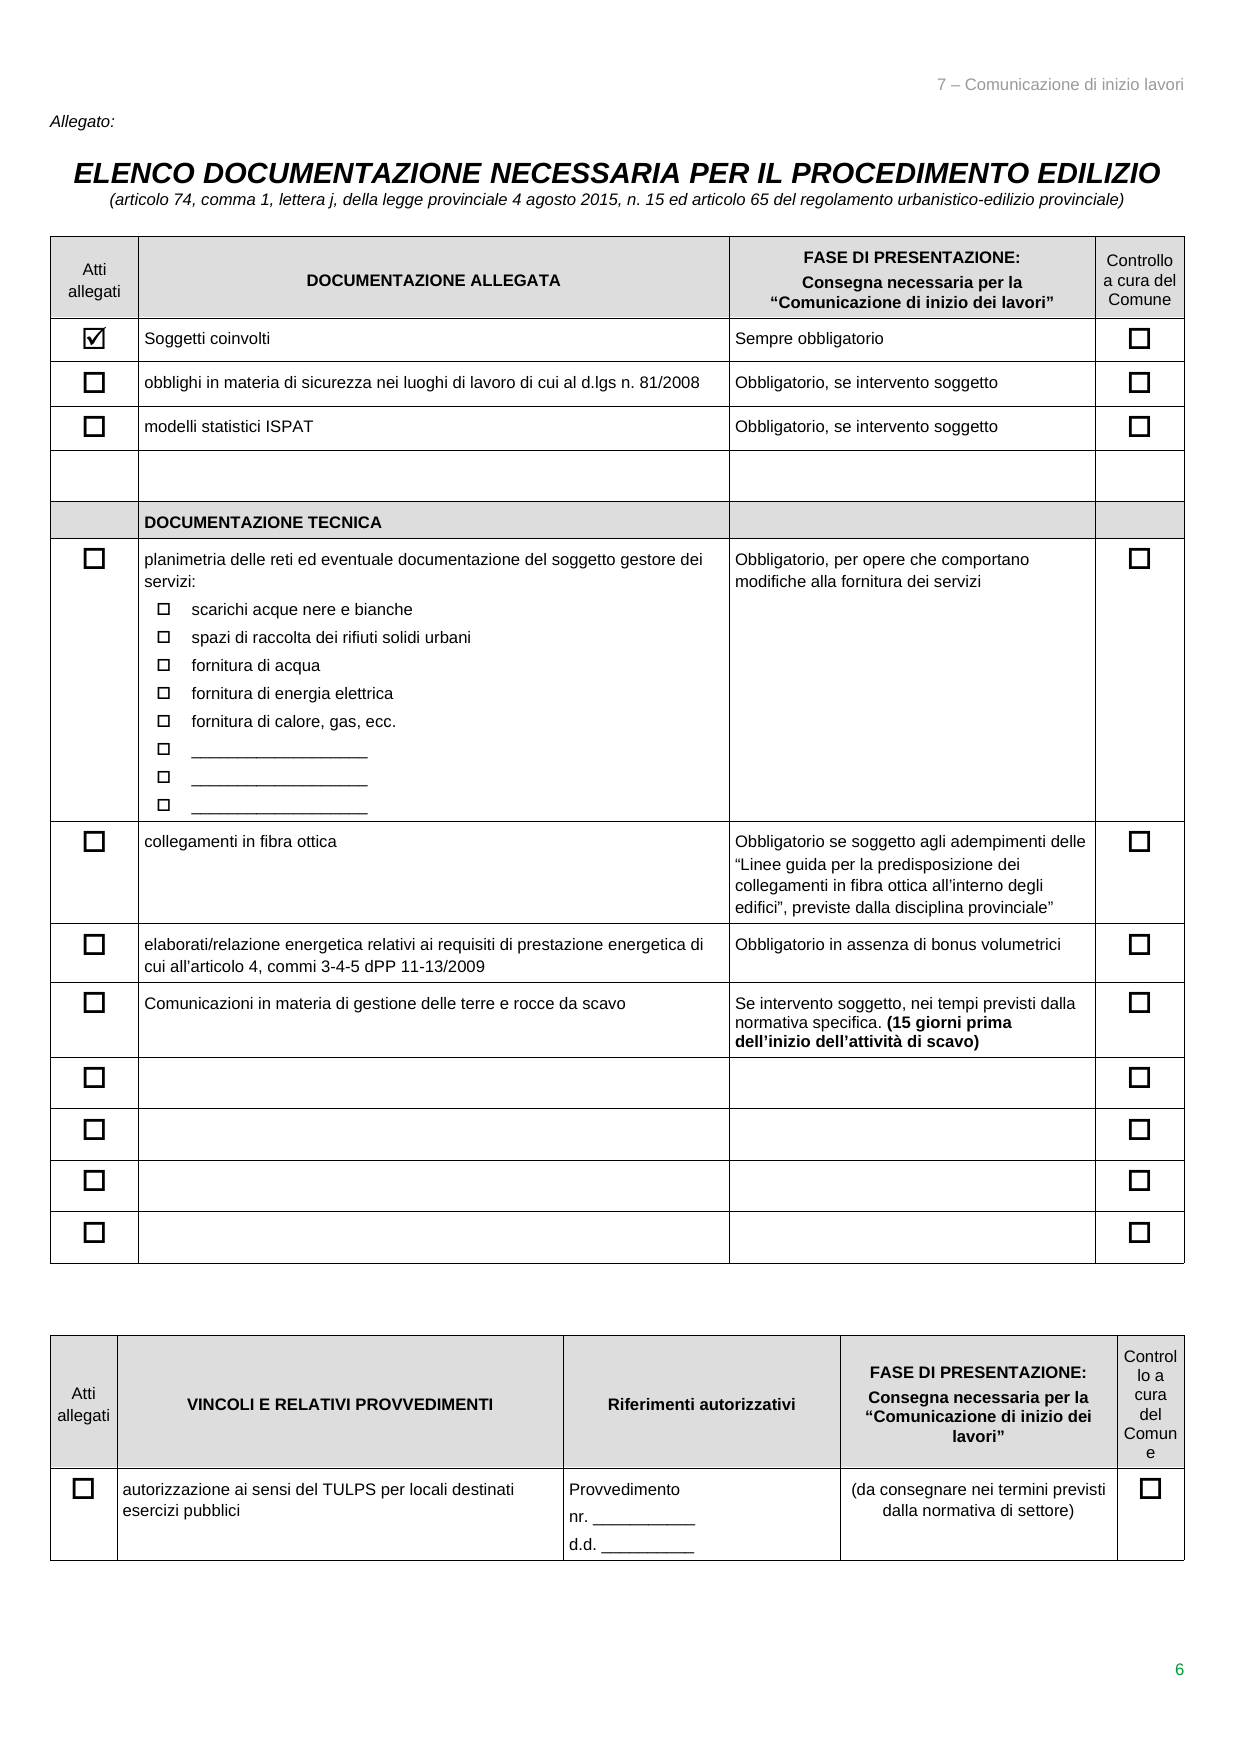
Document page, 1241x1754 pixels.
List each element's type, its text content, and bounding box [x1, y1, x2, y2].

table_cell Obbligatorio, per opere che comportano modifiche alla fornitura dei servizi [730, 539, 1095, 821]
table_header FASE DI PRESENTAZIONE: Consegna necessaria per la “Comunicazione di inizio dei lavori” [841, 1336, 1117, 1467]
table_cell DOCUMENTAZIONE TECNICA [139, 502, 729, 538]
table_cell Provvedimento nr. ___________ d.d. __________ [564, 1469, 840, 1560]
table_cell [139, 1058, 729, 1108]
table_cell [730, 502, 1095, 538]
table_cell [730, 451, 1095, 501]
table_cell obblighi in materia di sicurezza nei luoghi di lavoro di cui al d.lgs n. 81/2008 [139, 362, 729, 406]
table_cell  [1096, 319, 1184, 361]
table_cell  [1096, 1212, 1184, 1263]
table_cell [730, 1058, 1095, 1108]
table_cell  [51, 1058, 138, 1108]
table_cell Obbligatorio se soggetto agli adempimenti delle “Linee guida per la predisposizione dei collegamenti in fibra ottica all’interno degli edifici”, previste dalla disciplina provinciale” [730, 822, 1095, 923]
table_cell  [51, 822, 138, 923]
table_cell Comunicazioni in materia di gestione delle terre e rocce da scavo [139, 983, 729, 1057]
table_cell  [51, 539, 138, 821]
table_cell [51, 502, 138, 538]
table_cell Obbligatorio, se intervento soggetto [730, 407, 1095, 449]
table_cell elaborati/relazione energetica relativi ai requisiti di prestazione energetica di cui all’articolo 4, commi 3-4-5 dPP 11-13/2009 [139, 924, 729, 982]
table_cell [139, 451, 729, 501]
table_header VINCOLI E RELATIVI PROVVEDIMENTI [118, 1336, 563, 1467]
table_cell collegamenti in fibra ottica [139, 822, 729, 923]
table_cell  [1096, 539, 1184, 821]
table_cell  [51, 983, 138, 1057]
table_cell  [1096, 362, 1184, 406]
table_cell [730, 1212, 1095, 1263]
table_cell  [1096, 822, 1184, 923]
table_cell Se intervento soggetto, nei tempi previsti dalla normativa specifica. (15 giorni prima dell’inizio dell’attività di scavo) [730, 983, 1095, 1057]
table_cell  [51, 924, 138, 982]
table_cell [139, 1109, 729, 1160]
table_header DOCUMENTAZIONE ALLEGATA [139, 237, 729, 317]
table_cell [730, 1109, 1095, 1160]
table_header Controllo a cura del Comune [1096, 237, 1184, 317]
table_header Atti allegati [51, 1336, 117, 1467]
table_cell  [51, 1212, 138, 1263]
table_cell Sempre obbligatorio [730, 319, 1095, 361]
table_cell  [1096, 1058, 1184, 1108]
table_cell  [1118, 1469, 1184, 1560]
table_header Riferimenti autorizzativi [564, 1336, 840, 1467]
table_cell  [51, 319, 138, 361]
table_cell [730, 1161, 1095, 1211]
table_cell  [1096, 1161, 1184, 1211]
table_cell autorizzazione ai sensi del TULPS per locali destinati esercizi pubblici [118, 1469, 563, 1560]
table_cell  [51, 1161, 138, 1211]
table_header Controllo a cura del Comune [1118, 1336, 1184, 1467]
text (articolo 74, comma 1, lettera j, della legge provinciale 4 agosto 2015, n. 15 ed articolo 65 del regolamento urbanistico-edilizio provinciale) [50, 189, 1184, 208]
table_cell  [1096, 924, 1184, 982]
table_cell  [1096, 983, 1184, 1057]
text Allegato: [50, 112, 1184, 131]
table_header FASE DI PRESENTAZIONE: Consegna necessaria per la “Comunicazione di inizio dei lavori” [730, 237, 1095, 317]
table_cell planimetria delle reti ed eventuale documentazione del soggetto gestore dei servizi: scarichi acque nere e bianche spazi di raccolta dei rifiuti solidi urbani fornitura di acqua fornitura di energia elettrica fornitura di calore, gas, ecc. ___________________ ___________________ ___________________ [139, 539, 729, 821]
table_cell [1096, 451, 1184, 501]
table_header Atti allegati [51, 237, 138, 317]
table_cell [51, 451, 138, 501]
table_cell  [51, 1109, 138, 1160]
text ELENCO DOCUMENTAZIONE NECESSARIA PER IL PROCEDIMENTO EDILIZIO [50, 156, 1184, 189]
table_cell Obbligatorio, se intervento soggetto [730, 362, 1095, 406]
table_cell Obbligatorio in assenza di bonus volumetrici [730, 924, 1095, 982]
table_cell (da consegnare nei termini previsti dalla normativa di settore) [841, 1469, 1117, 1560]
table_cell [139, 1212, 729, 1263]
table_cell Soggetti coinvolti [139, 319, 729, 361]
table_cell modelli statistici ISPAT [139, 407, 729, 449]
table_cell  [51, 362, 138, 406]
table_cell [139, 1161, 729, 1211]
table_cell  [1096, 407, 1184, 449]
table_cell  [1096, 1109, 1184, 1160]
table_cell  [51, 407, 138, 449]
table_cell  [51, 1469, 117, 1560]
table_cell [1096, 502, 1184, 538]
